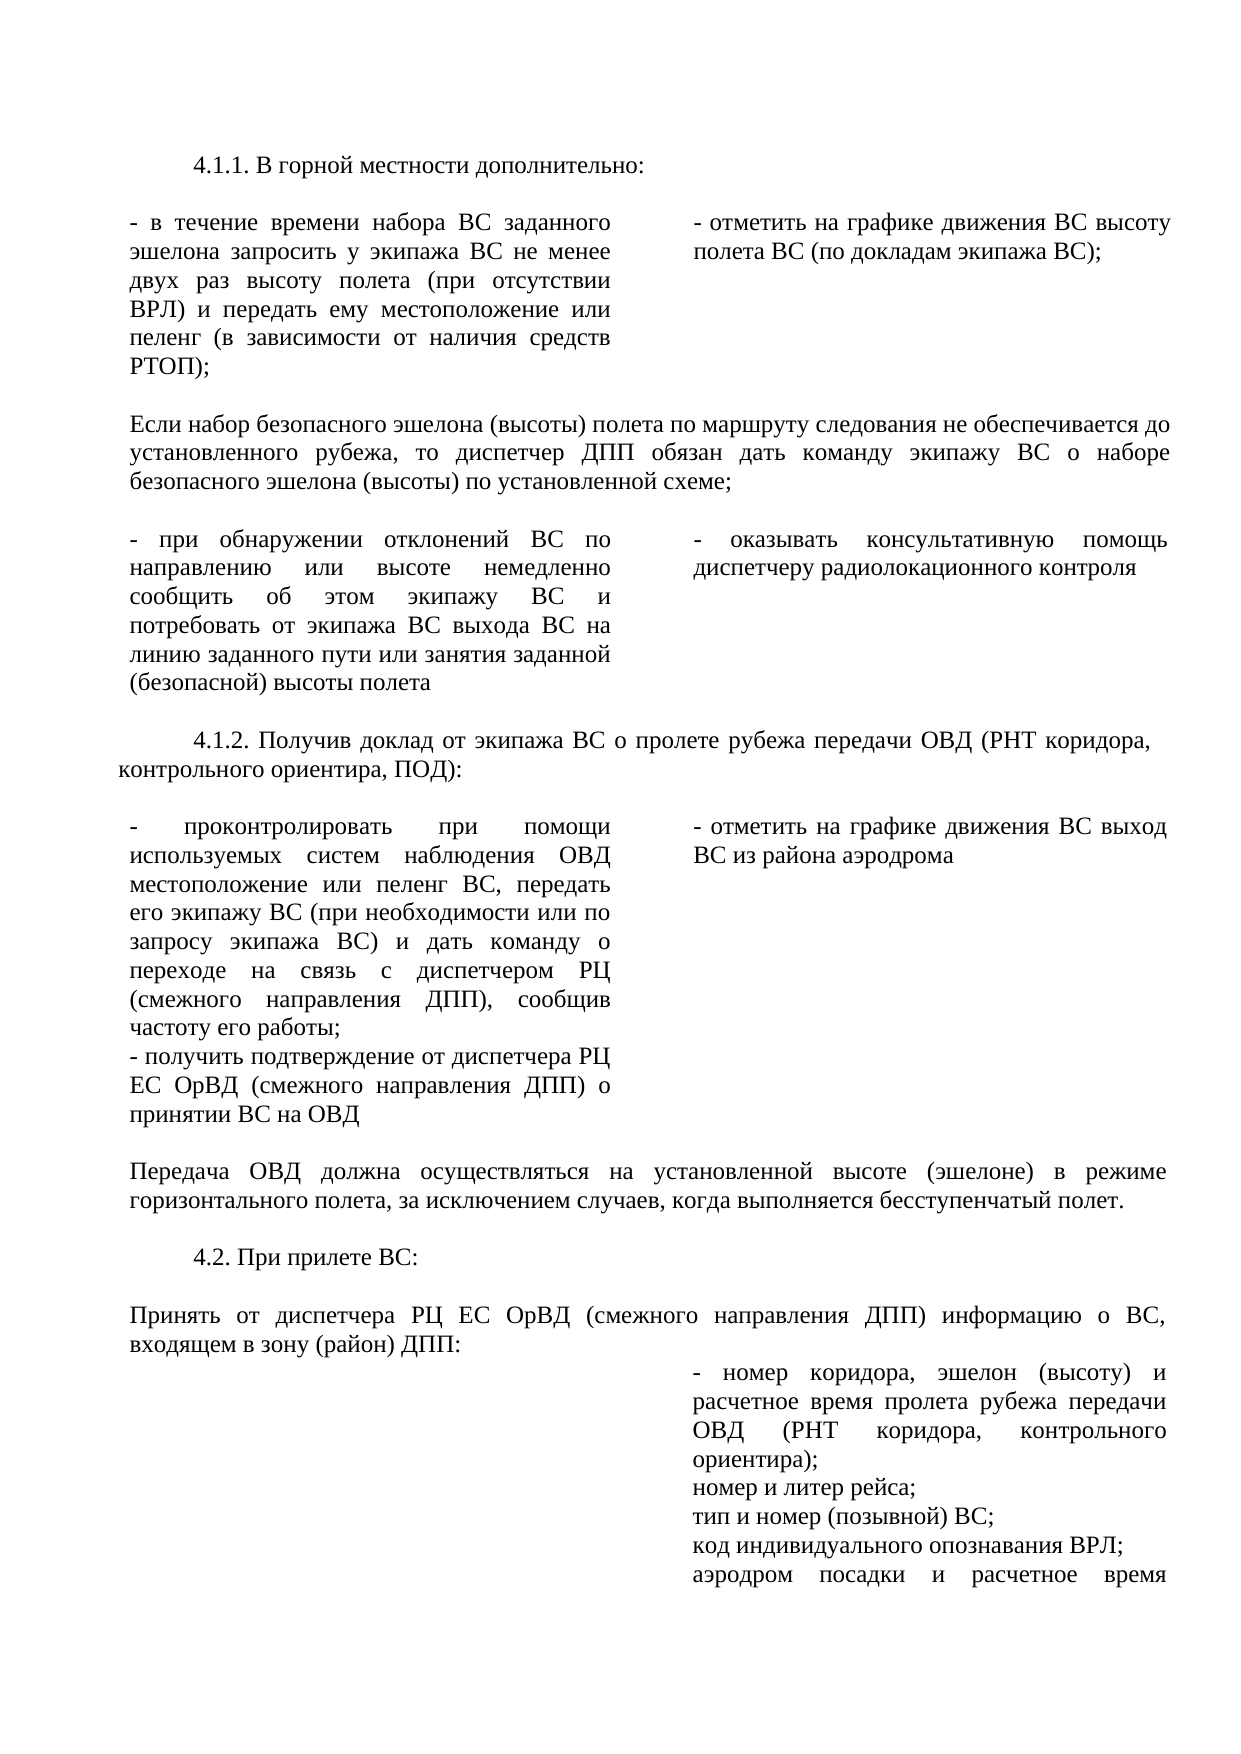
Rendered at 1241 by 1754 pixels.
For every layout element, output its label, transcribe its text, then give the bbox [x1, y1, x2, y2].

table_header - отметить на графике движения ВС высоту полета ВС (по докладам экипажа ВС); [682, 208, 1183, 380]
table_header - в течение времени набора ВС заданного эшелона запросить у экипажа ВС не менее двух раз высоту полета (при отсутствии ВРЛ) и передать ему местоположение или пеленг (в зависимости от наличия средств РТОП); [118, 208, 622, 380]
table_header - проконтролировать при помощи используемых систем наблюдения ОВД местоположение или пеленг ВС, передать его экипажу ВС (при необходимости или по запросу экипажа ВС) и дать команду о переходе на связь с диспетчером РЦ (смежного направления ДПП), сообщив частоту его работы; [118, 811, 622, 1041]
table_header Принять от диспетчера РЦ ЕС ОрВД (смежного направления ДПП) информацию о ВС, входящем в зону (район) ДПП: [118, 1300, 1178, 1357]
table_cell [622, 1041, 682, 1127]
table_cell [623, 1358, 681, 1587]
table_cell - оказывать консультативную помощь диспетчеру радиолокационного контроля [682, 524, 1179, 696]
table_cell - номер коридора, эшелон (высоту) и расчетное время пролета рубежа передачи ОВД (РНТ коридора, контрольного ориентира); номер и литер рейса; тип и номер (позывной) ВС; код индивидуального опознавания ВРЛ; аэродром посадки и расчетное время [681, 1358, 1178, 1587]
table_cell Передача ОВД должна осуществляться на установленной высоте (эшелоне) в режиме горизонтального полета, за исключением случаев, когда выполняется бесступенчатый полет. [118, 1128, 1179, 1214]
table_header [622, 811, 682, 1041]
text 4.1.2. Получив доклад от экипажа ВС о пролете рубежа передачи ОВД (РНТ коридора, контрольного ориентира, ПОД): [118, 725, 1152, 782]
table_cell - при обнаружении отклонений ВС по направлению или высоте немедленно сообщить об этом экипажу ВС и потребовать от экипажа ВС выхода ВС на линию заданного пути или занятия заданной (безопасной) высоты полета [118, 524, 622, 696]
table_cell Если набор безопасного эшелона (высоты) полета по маршруту следования не обеспечивается до установленного рубежа, то диспетчер ДПП обязан дать команду экипажу ВС о наборе безопасного эшелона (высоты) по установленной схеме; [118, 380, 1183, 524]
table_header - отметить на графике движения ВС выход ВС из района аэродрома [682, 811, 1179, 1041]
text 4.1.1. В горной местности дополнительно: [118, 150, 1152, 179]
table_header [623, 208, 682, 380]
table_cell [118, 1358, 622, 1587]
text 4.2. При прилете ВС: [118, 1242, 1152, 1271]
table_cell [623, 524, 682, 696]
table_cell [1179, 524, 1183, 696]
table_cell - получить подтверждение от диспетчера РЦ ЕС ОрВД (смежного направления ДПП) о принятии ВС на ОВД [118, 1041, 622, 1127]
table_cell [682, 1041, 1179, 1127]
